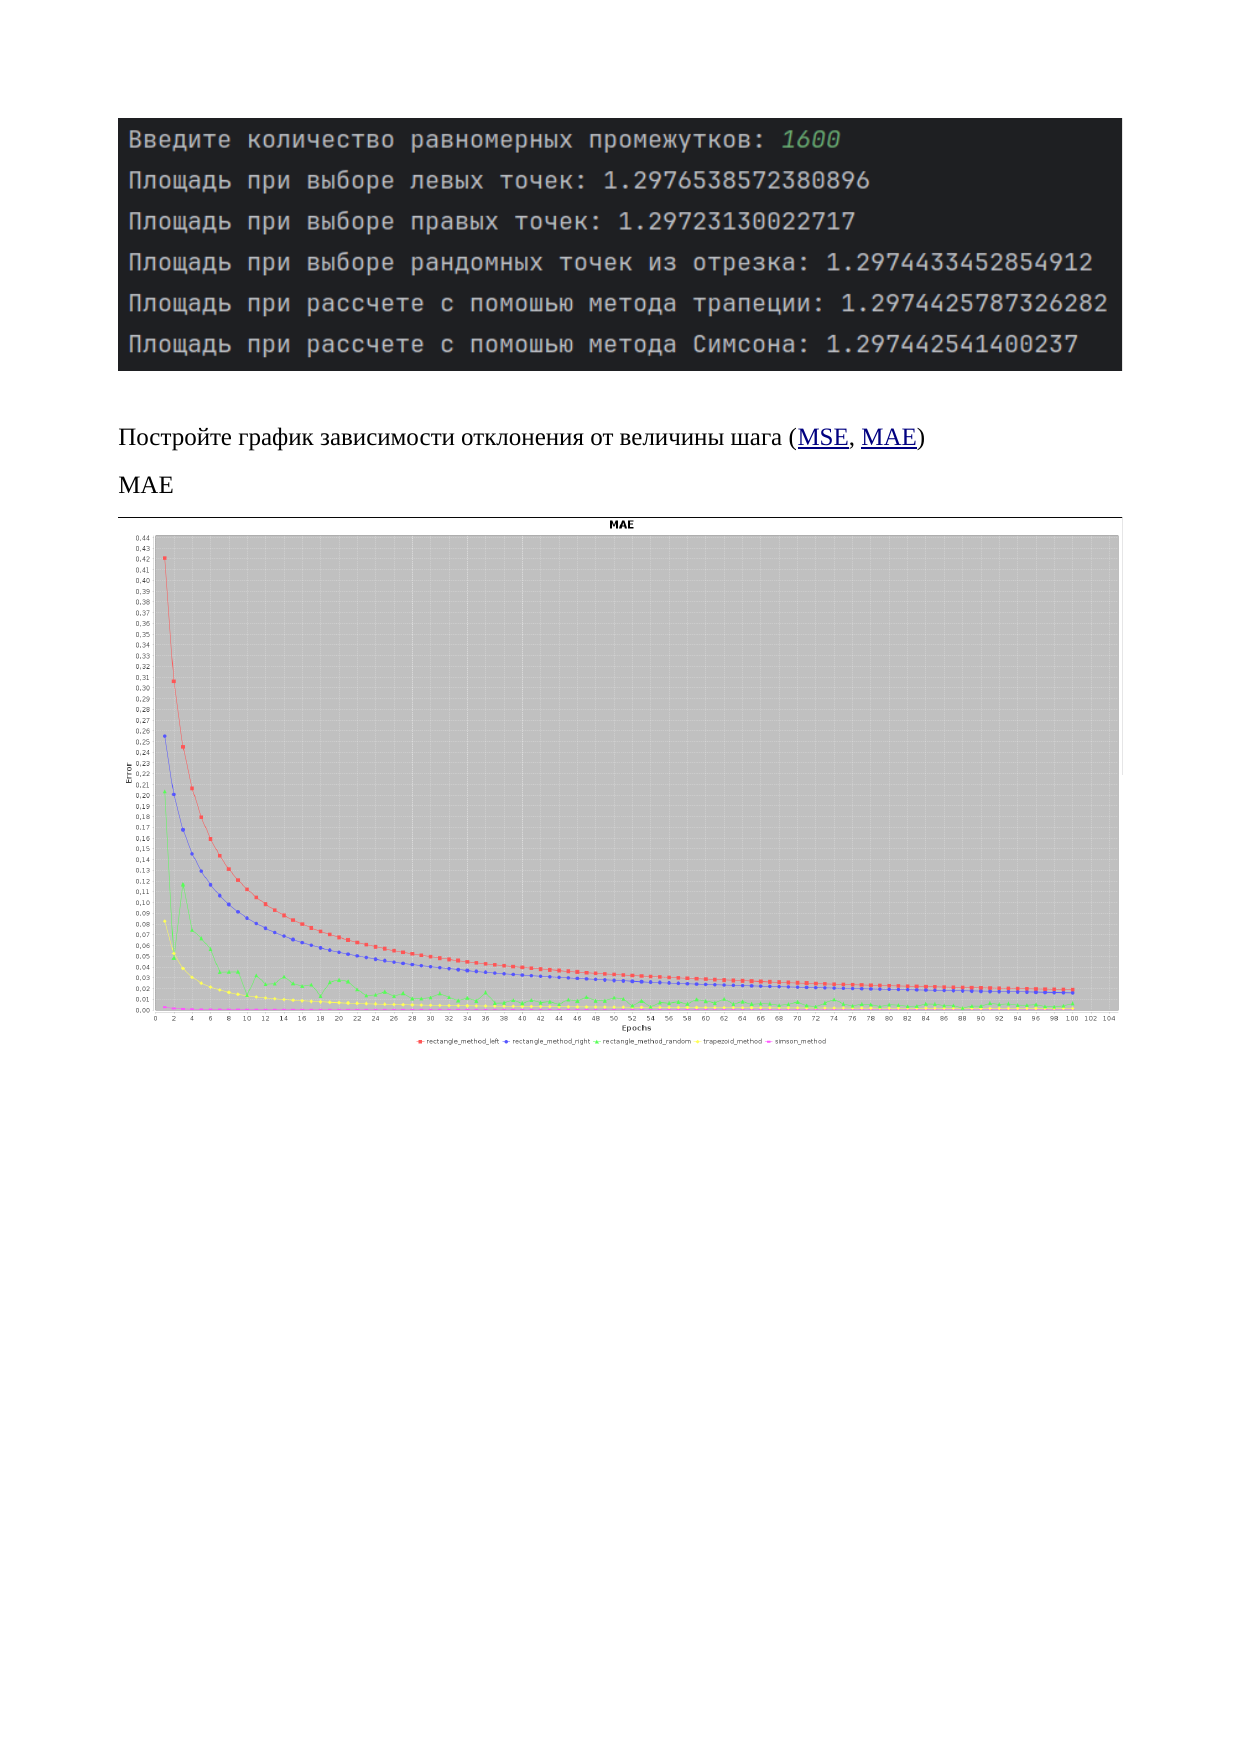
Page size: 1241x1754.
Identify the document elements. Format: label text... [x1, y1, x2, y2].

picture [118, 517, 1123, 1046]
text Постройте график зависимости отклонения от величины шага (MSE, MAE) [118, 422, 1122, 451]
text MAE [118, 470, 1122, 498]
picture [118, 118, 1123, 371]
